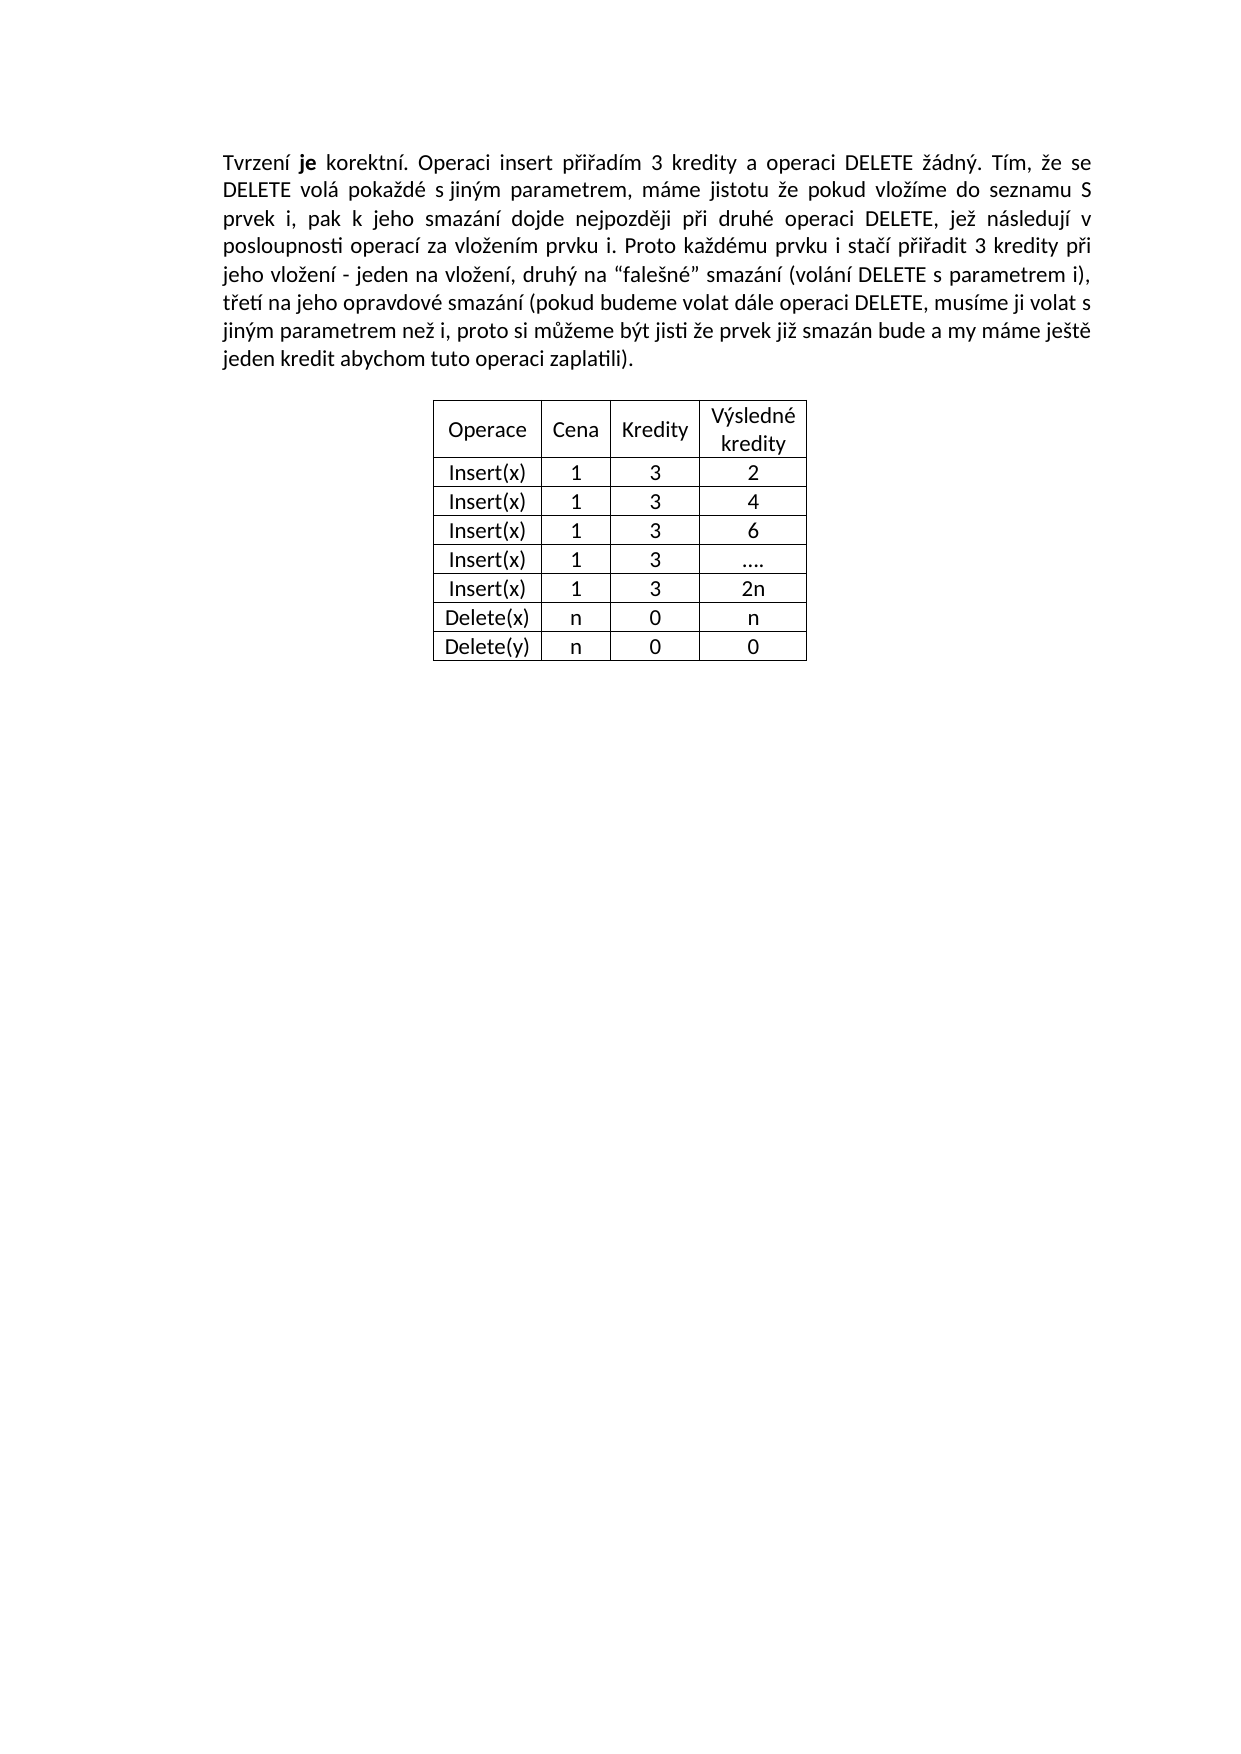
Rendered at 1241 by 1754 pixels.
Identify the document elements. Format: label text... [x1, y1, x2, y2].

table_cell …. [700, 545, 806, 573]
table_cell 3 [611, 574, 699, 602]
table_cell Delete(y) [434, 632, 541, 660]
table_header Kredity [611, 401, 699, 457]
table_header Operace [434, 401, 541, 457]
table_cell 1 [542, 516, 610, 544]
table_cell n [542, 632, 610, 660]
table_cell 1 [542, 545, 610, 573]
table_cell 3 [611, 487, 699, 515]
table_cell Delete(x) [434, 603, 541, 631]
table_cell Insert(x) [434, 487, 541, 515]
table_cell 0 [611, 632, 699, 660]
table_cell n [700, 603, 806, 631]
table_cell 0 [700, 632, 806, 660]
table_cell Insert(x) [434, 458, 541, 486]
table_cell 0 [611, 603, 699, 631]
table_cell 3 [611, 458, 699, 486]
table_cell 1 [542, 458, 610, 486]
table_cell 3 [611, 516, 699, 544]
table_cell 1 [542, 487, 610, 515]
table_cell 2 [700, 458, 806, 486]
table_cell 3 [611, 545, 699, 573]
table_cell n [542, 603, 610, 631]
table_header Výsledné kredity [700, 401, 806, 457]
table_cell 6 [700, 516, 806, 544]
table_cell 2n [700, 574, 806, 602]
text Tvrzení je korektní. Operaci insert přiřadím 3 kredity a operaci DELETE žádný. Tím, že se DELETE volá pokaždé s jiným parametrem, máme jistotu že pokud vložíme do seznamu S prvek i, pak k jeho smazání dojde nejpozději při druhé operaci DELETE, jež následují v posloupnosti operací za vložením prvku i. Proto každému prvku i stačí přiřadit 3 kredity při jeho vložení - jeden na vložení, druhý na “falešné” smazání (volání DELETE s parametrem i), třetí na jeho opravdové smazání (pokud budeme volat dále operaci DELETE, musíme ji volat s jiným parametrem než i, proto si můžeme být jisti že prvek již smazán bude a my máme ještě jeden kredit abychom tuto operaci zaplatili). [223, 148, 1093, 372]
table_cell Insert(x) [434, 574, 541, 602]
table_cell Insert(x) [434, 545, 541, 573]
table_cell 4 [700, 487, 806, 515]
table_header Cena [542, 401, 610, 457]
table_cell Insert(x) [434, 516, 541, 544]
table_cell 1 [542, 574, 610, 602]
